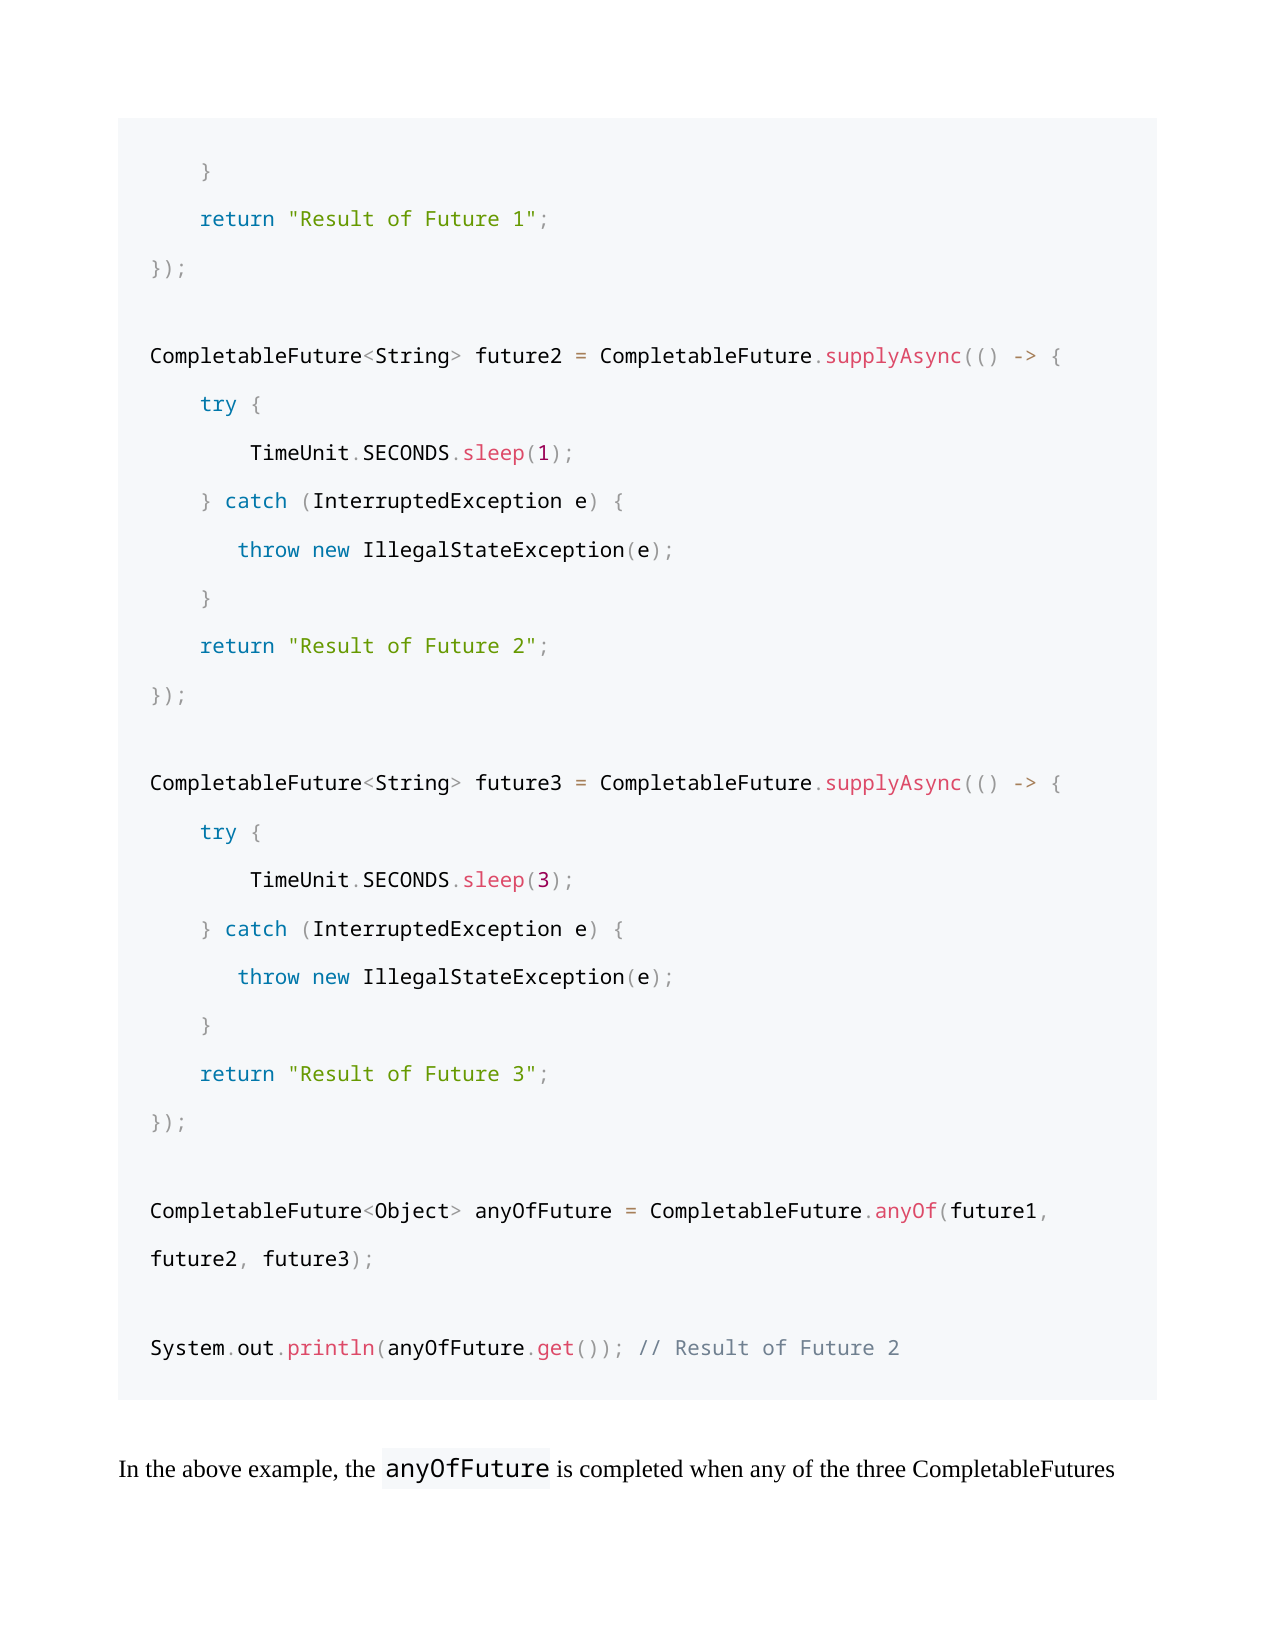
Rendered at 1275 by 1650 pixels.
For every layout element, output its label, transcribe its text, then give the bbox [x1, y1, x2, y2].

text } [289, 973, 297, 981]
text } [277, 547, 283, 556]
text }); [240, 1070, 246, 1080]
text } catch (InterruptedException e) { [119, 449, 1157, 497]
text }); [240, 642, 246, 652]
text } [339, 546, 347, 554]
text return "Result of Future 1"; [119, 167, 1157, 215]
text try { [119, 779, 1157, 828]
text } catch (InterruptedException e) { [119, 876, 1157, 924]
text }); [119, 642, 1157, 691]
text } [602, 547, 608, 556]
text } [415, 973, 421, 983]
text In the above example, the [118, 1448, 382, 1488]
text } [289, 546, 297, 554]
text }); [465, 1070, 471, 1080]
text return "Result of Future 2"; [119, 594, 1157, 642]
text }); [119, 215, 1157, 263]
text } [415, 546, 421, 556]
text CompletableFuture<String> future2 = CompletableFuture.supplyAsync(() -> { [119, 303, 1157, 352]
text }); [119, 1070, 1157, 1118]
text CompletableFuture<String> future3 = CompletableFuture.supplyAsync(() -> { [119, 731, 1157, 779]
text anyOfFuture is completed when any of the three CompletableFutures [383, 1448, 1157, 1488]
text }); [440, 1070, 446, 1080]
text } [119, 546, 1157, 594]
text }); [240, 215, 246, 225]
text }); [465, 215, 471, 225]
text throw new IllegalStateException(e); [119, 924, 1157, 973]
text throw new IllegalStateException(e); [119, 497, 1157, 546]
text }); [440, 642, 446, 652]
text CompletableFuture<Object> anyOfFuture = CompletableFuture.anyOf(future1, future2, future3); [119, 1158, 1157, 1255]
text }); [340, 642, 346, 652]
text return "Result of Future 3"; [119, 1021, 1157, 1070]
text }); [340, 1070, 346, 1080]
text }); [340, 215, 346, 225]
text } [119, 973, 1157, 1021]
text try { [119, 352, 1157, 400]
text TimeUnit.SECONDS.sleep(1); [119, 400, 1157, 449]
text } [602, 974, 608, 983]
text }); [440, 215, 446, 225]
text System.out.println(anyOfFuture.get()); // Result of Future 2 [119, 1295, 1157, 1399]
text } [339, 973, 347, 981]
text } [119, 119, 1157, 167]
text } [277, 974, 283, 983]
text }); [465, 642, 471, 652]
text TimeUnit.SECONDS.sleep(3); [119, 828, 1157, 876]
